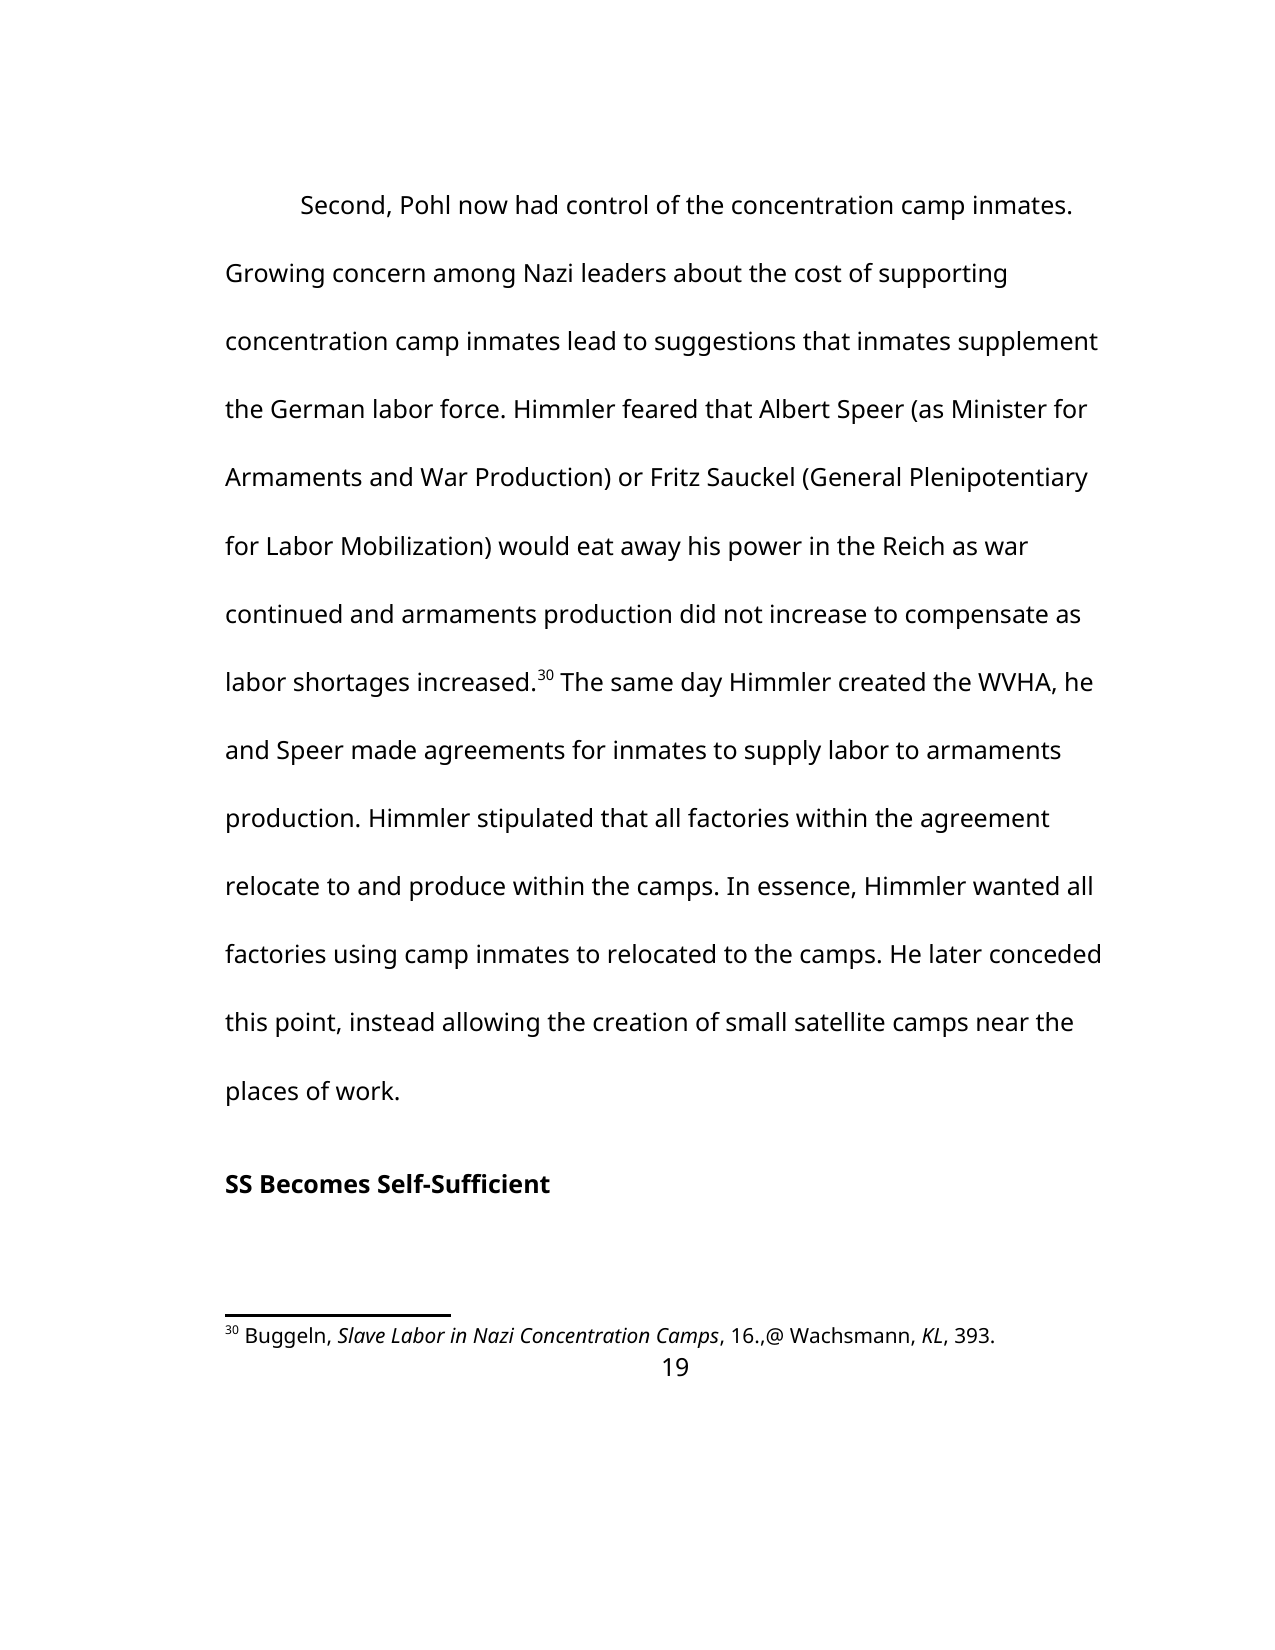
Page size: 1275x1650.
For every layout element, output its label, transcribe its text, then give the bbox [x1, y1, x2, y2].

text SS Becomes Self-Sufficient [225, 1166, 1125, 1200]
text Second, Pohl now had control of the concentration camp inmates. Growing concern among Nazi leaders about the cost of supporting concentration camp inmates lead to suggestions that inmates supplement the German labor force. Himmler feared that Albert Speer (as Minister for Armaments and War Production) or Fritz Sauckel (General Plenipotentiary for Labor Mobilization) would eat away his power in the Reich as war continued and armaments production did not increase to compensate as labor shortages increased. The same day Himmler created the WVHA, he and Speer made agreements for inmates to supply labor to armaments production. Himmler stipulated that all factories within the agreement relocate to and produce within the camps. In essence, Himmler wanted all factories using camp inmates to relocated to the camps. He later conceded this point, instead allowing the creation of small satellite camps near the places of work. [225, 187, 1125, 1107]
text Buggeln, Slave Labor in Nazi Concentration Camps, 16.,@ Wachsmann, KL, 393. [225, 1322, 1125, 1350]
